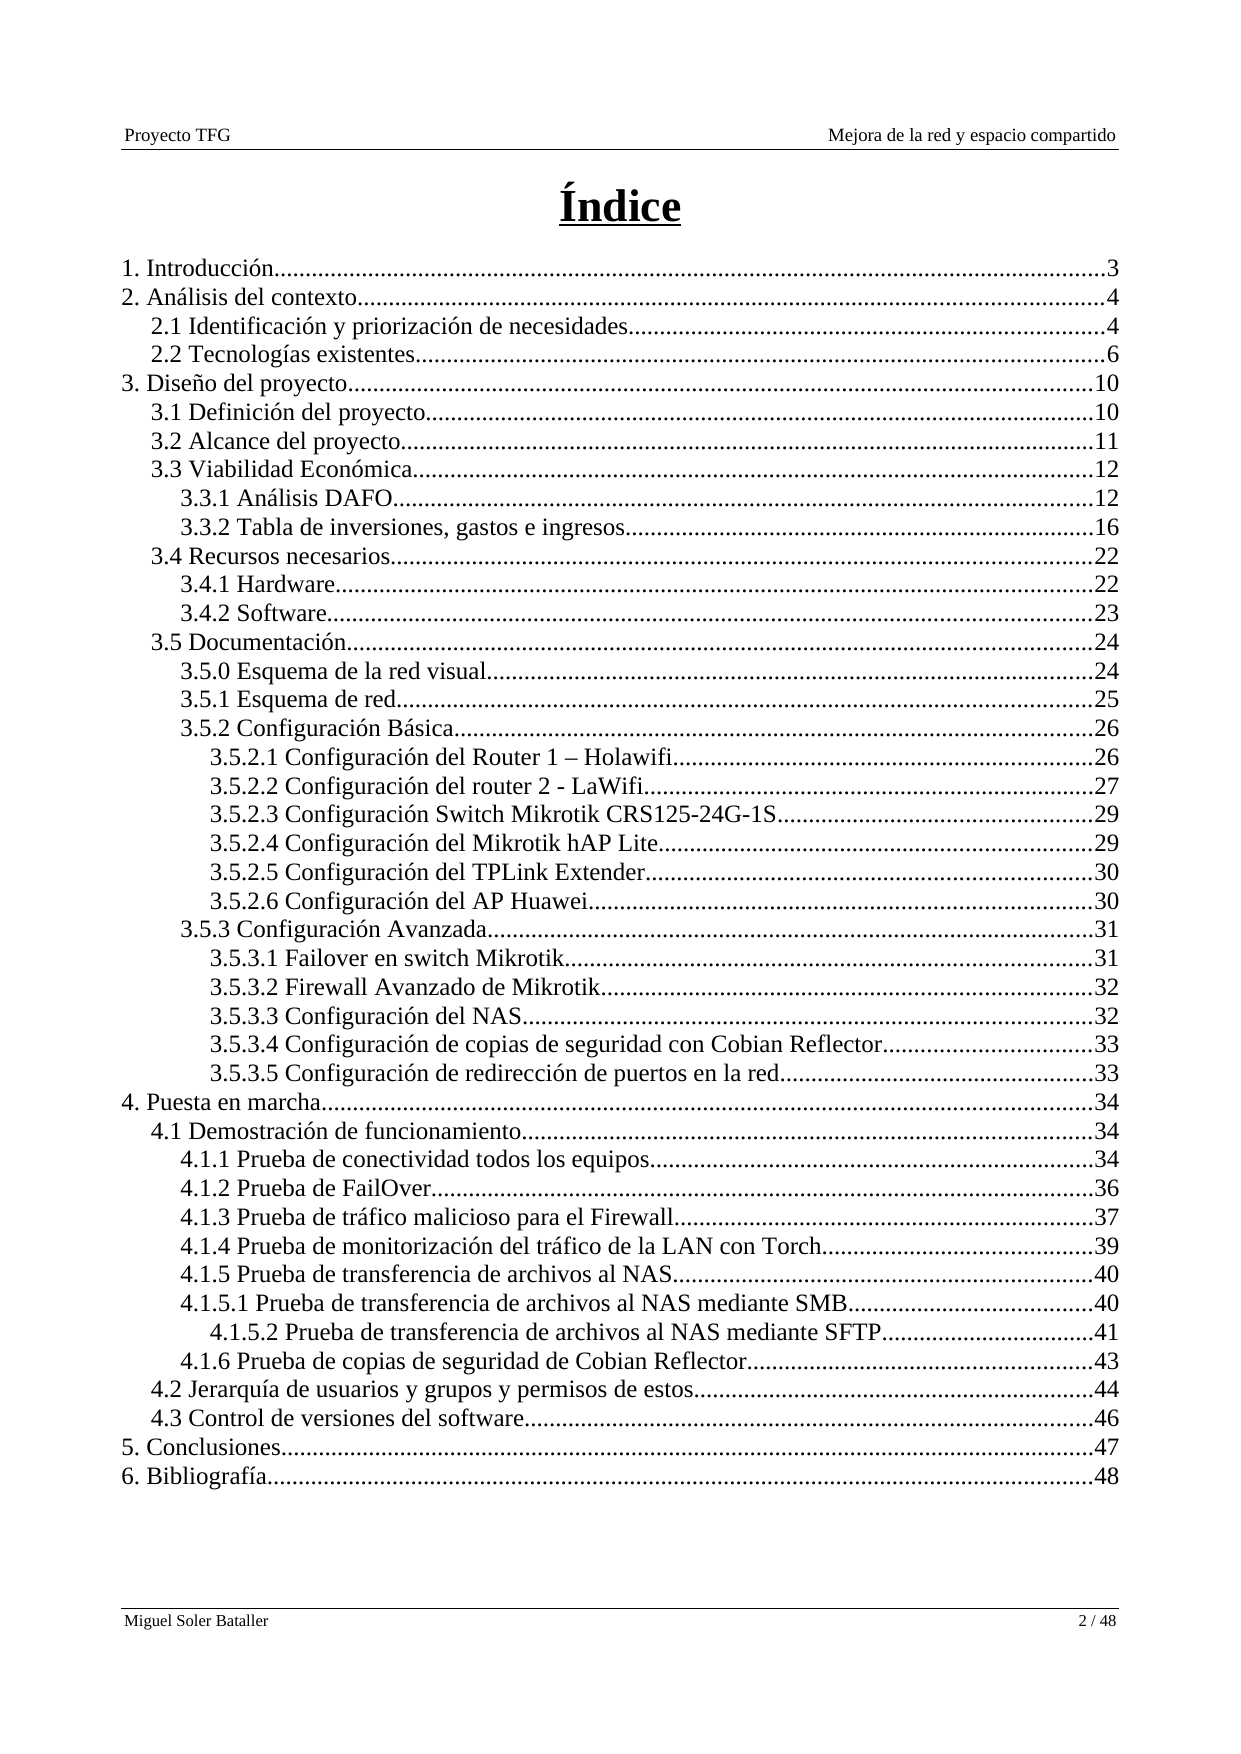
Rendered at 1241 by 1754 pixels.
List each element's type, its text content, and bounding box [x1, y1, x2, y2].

text 3.5 Documentación 24 [151, 627, 1119, 656]
text 4.1.5 Prueba de transferencia de archivos al NAS 40 [180, 1259, 1119, 1288]
text 3.2 Alcance del proyecto 11 [151, 426, 1119, 454]
text 3.5.2.1 Configuración del Router 1 – Holawifi 26 [209, 742, 1119, 771]
text 4.1.5.2 Prueba de transferencia de archivos al NAS mediante SFTP 41 [209, 1317, 1119, 1346]
text 4.1.2 Prueba de FailOver 36 [180, 1173, 1119, 1202]
text 3.3 Viabilidad Económica 12 [151, 454, 1119, 483]
text 3.3.1 Análisis DAFO 12 [180, 483, 1119, 512]
text 3.5.3.4 Configuración de copias de seguridad con Cobian Reflector 33 [209, 1029, 1119, 1058]
text 3.5.0 Esquema de la red visual 24 [180, 656, 1119, 684]
text 2. Análisis del contexto 4 [121, 282, 1119, 311]
text 2.1 Identificación y priorización de necesidades 4 [151, 311, 1119, 339]
text 3.4 Recursos necesarios 22 [151, 541, 1119, 569]
text 3.5.2 Configuración Básica 26 [180, 713, 1119, 742]
text 3.5.2.4 Configuración del Mikrotik hAP Lite 29 [209, 828, 1119, 857]
text Índice [121, 178, 1119, 231]
text 3.5.2.3 Configuración Switch Mikrotik CRS125-24G-1S 29 [209, 799, 1119, 828]
text 5. Conclusiones 47 [121, 1432, 1119, 1461]
text 3.3.2 Tabla de inversiones, gastos e ingresos 16 [180, 512, 1119, 541]
text 6. Bibliografía 48 [121, 1461, 1119, 1489]
text 1. Introducción 3 [121, 253, 1119, 282]
text 3.5.3.1 Failover en switch Mikrotik 31 [209, 943, 1119, 972]
text 4.3 Control de versiones del software 46 [151, 1403, 1119, 1432]
text 3.4.1 Hardware 22 [180, 569, 1119, 598]
text 3.5.3.2 Firewall Avanzado de Mikrotik 32 [209, 972, 1119, 1001]
text 3.5.2.2 Configuración del router 2 - LaWifi 27 [209, 771, 1119, 799]
text 4.1.1 Prueba de conectividad todos los equipos 34 [180, 1144, 1119, 1173]
text 3.5.3 Configuración Avanzada 31 [180, 914, 1119, 943]
text 4.1.6 Prueba de copias de seguridad de Cobian Reflector 43 [180, 1346, 1119, 1374]
text 4.2 Jerarquía de usuarios y grupos y permisos de estos 44 [151, 1374, 1119, 1403]
text 4.1.5.1 Prueba de transferencia de archivos al NAS mediante SMB 40 [180, 1288, 1119, 1317]
text 3.5.1 Esquema de red 25 [180, 684, 1119, 713]
text 4. Puesta en marcha 34 [121, 1087, 1119, 1116]
text 3.5.3.3 Configuración del NAS 32 [209, 1001, 1119, 1029]
text 4.1.4 Prueba de monitorización del tráfico de la LAN con Torch 39 [180, 1231, 1119, 1259]
text 3. Diseño del proyecto 10 [121, 368, 1119, 397]
text 3.5.3.5 Configuración de redirección de puertos en la red 33 [209, 1058, 1119, 1087]
text 3.5.2.5 Configuración del TPLink Extender 30 [209, 857, 1119, 886]
text 3.4.2 Software 23 [180, 598, 1119, 627]
text 3.1 Definición del proyecto 10 [151, 397, 1119, 426]
text 2.2 Tecnologías existentes 6 [151, 339, 1119, 368]
text 4.1.3 Prueba de tráfico malicioso para el Firewall 37 [180, 1202, 1119, 1231]
text 3.5.2.6 Configuración del AP Huawei 30 [209, 886, 1119, 914]
text 4.1 Demostración de funcionamiento 34 [151, 1116, 1119, 1144]
